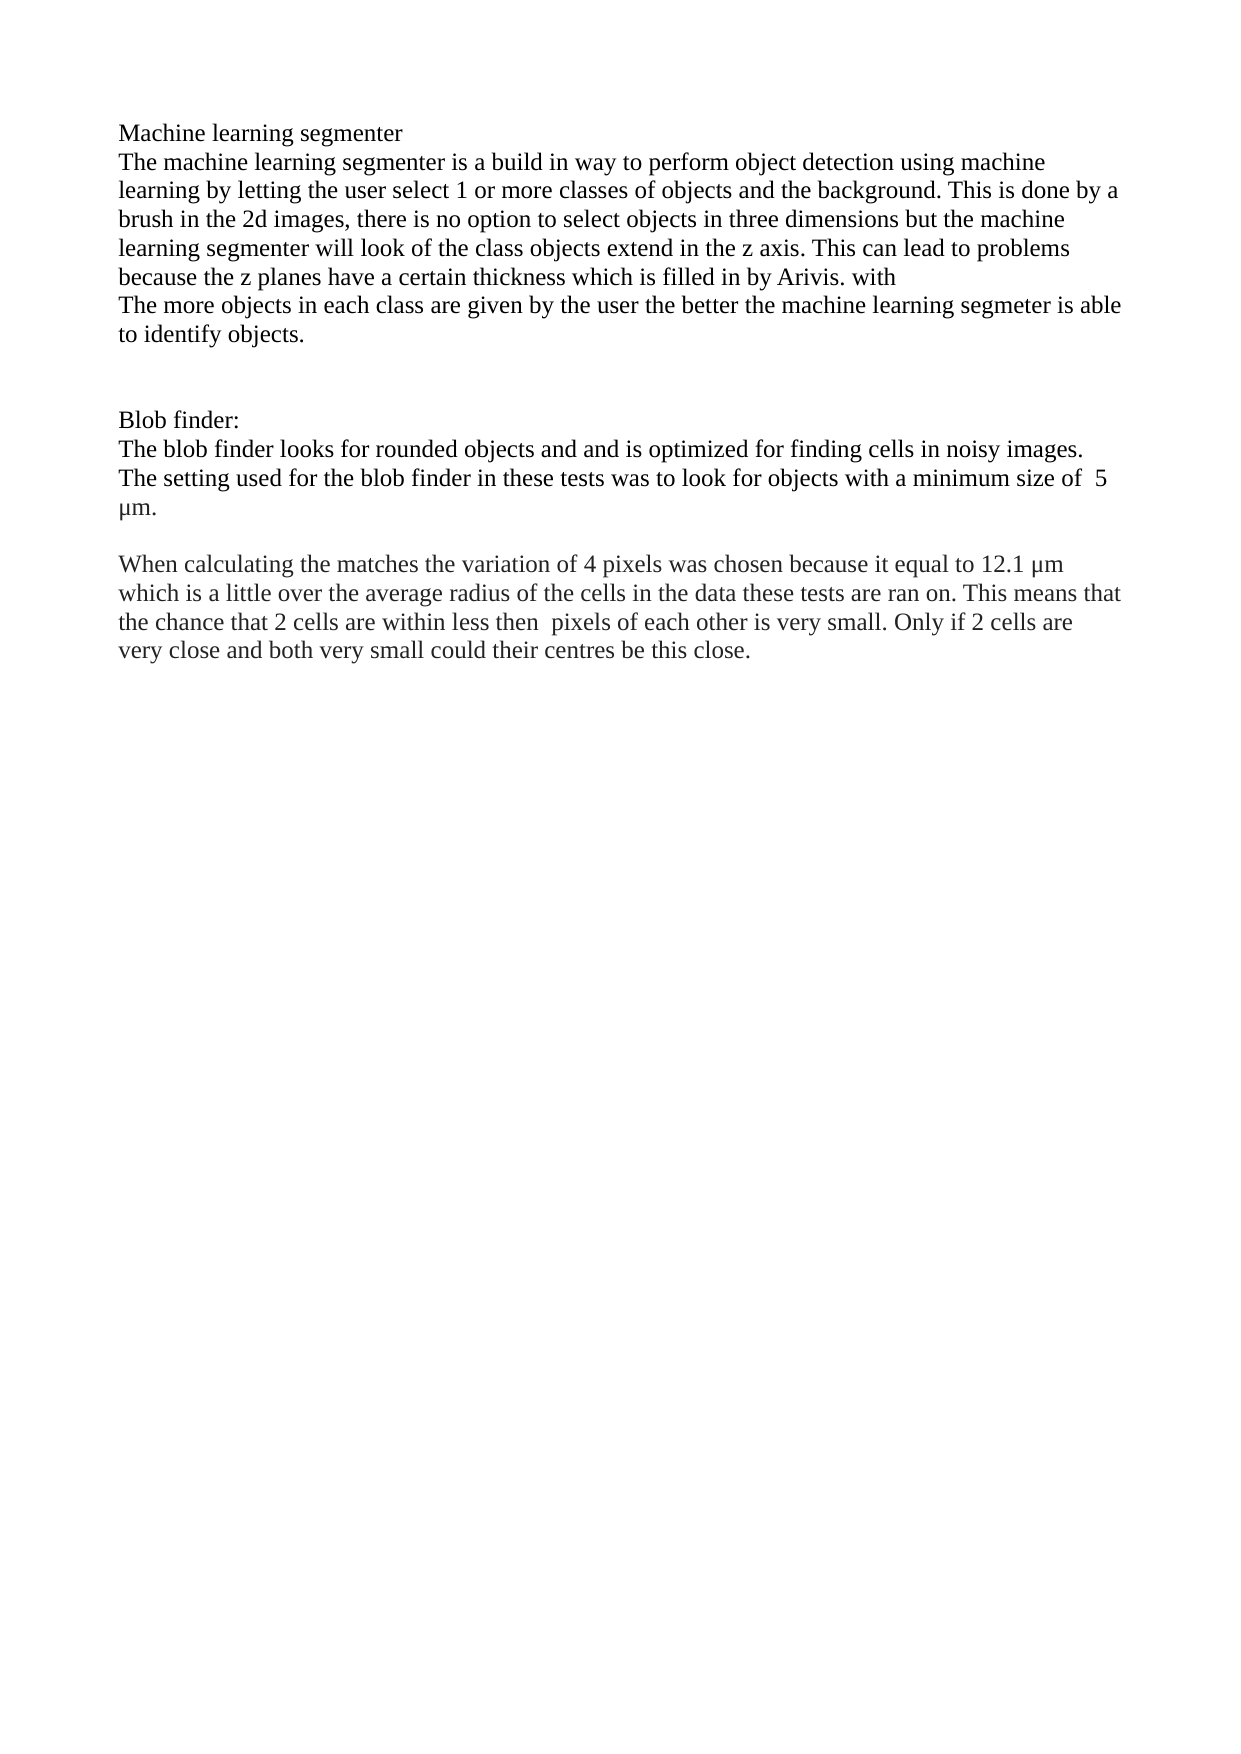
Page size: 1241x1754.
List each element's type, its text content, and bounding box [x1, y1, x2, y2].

text When calculating the matches the variation of 4 pixels was chosen because it equal to 12.1 μm which is a little over the average radius of the cells in the data these tests are ran on. This means that the chance that 2 cells are within less then pixels of each other is very small. Only if 2 cells are very close and both very small could their centres be this close. [118, 549, 1122, 664]
text The machine learning segmenter is a build in way to perform object detection using machine learning by letting the user select 1 or more classes of objects and the background. This is done by a brush in the 2d images, there is no option to select objects in three dimensions but the machine learning segmenter will look of the class objects extend in the z axis. This can lead to problems because the z planes have a certain thickness which is filled in by Arivis. with [118, 147, 1122, 291]
text The blob finder looks for rounded objects and and is optimized for finding cells in noisy images. [118, 434, 1122, 463]
text Blob finder: [118, 406, 1122, 434]
text The more objects in each class are given by the user the better the machine learning segmeter is able to identify objects. [118, 291, 1122, 348]
text The setting used for the blob finder in these tests was to look for objects with a minimum size of 5 μm. [118, 463, 1122, 521]
text Machine learning segmenter [118, 118, 1122, 147]
